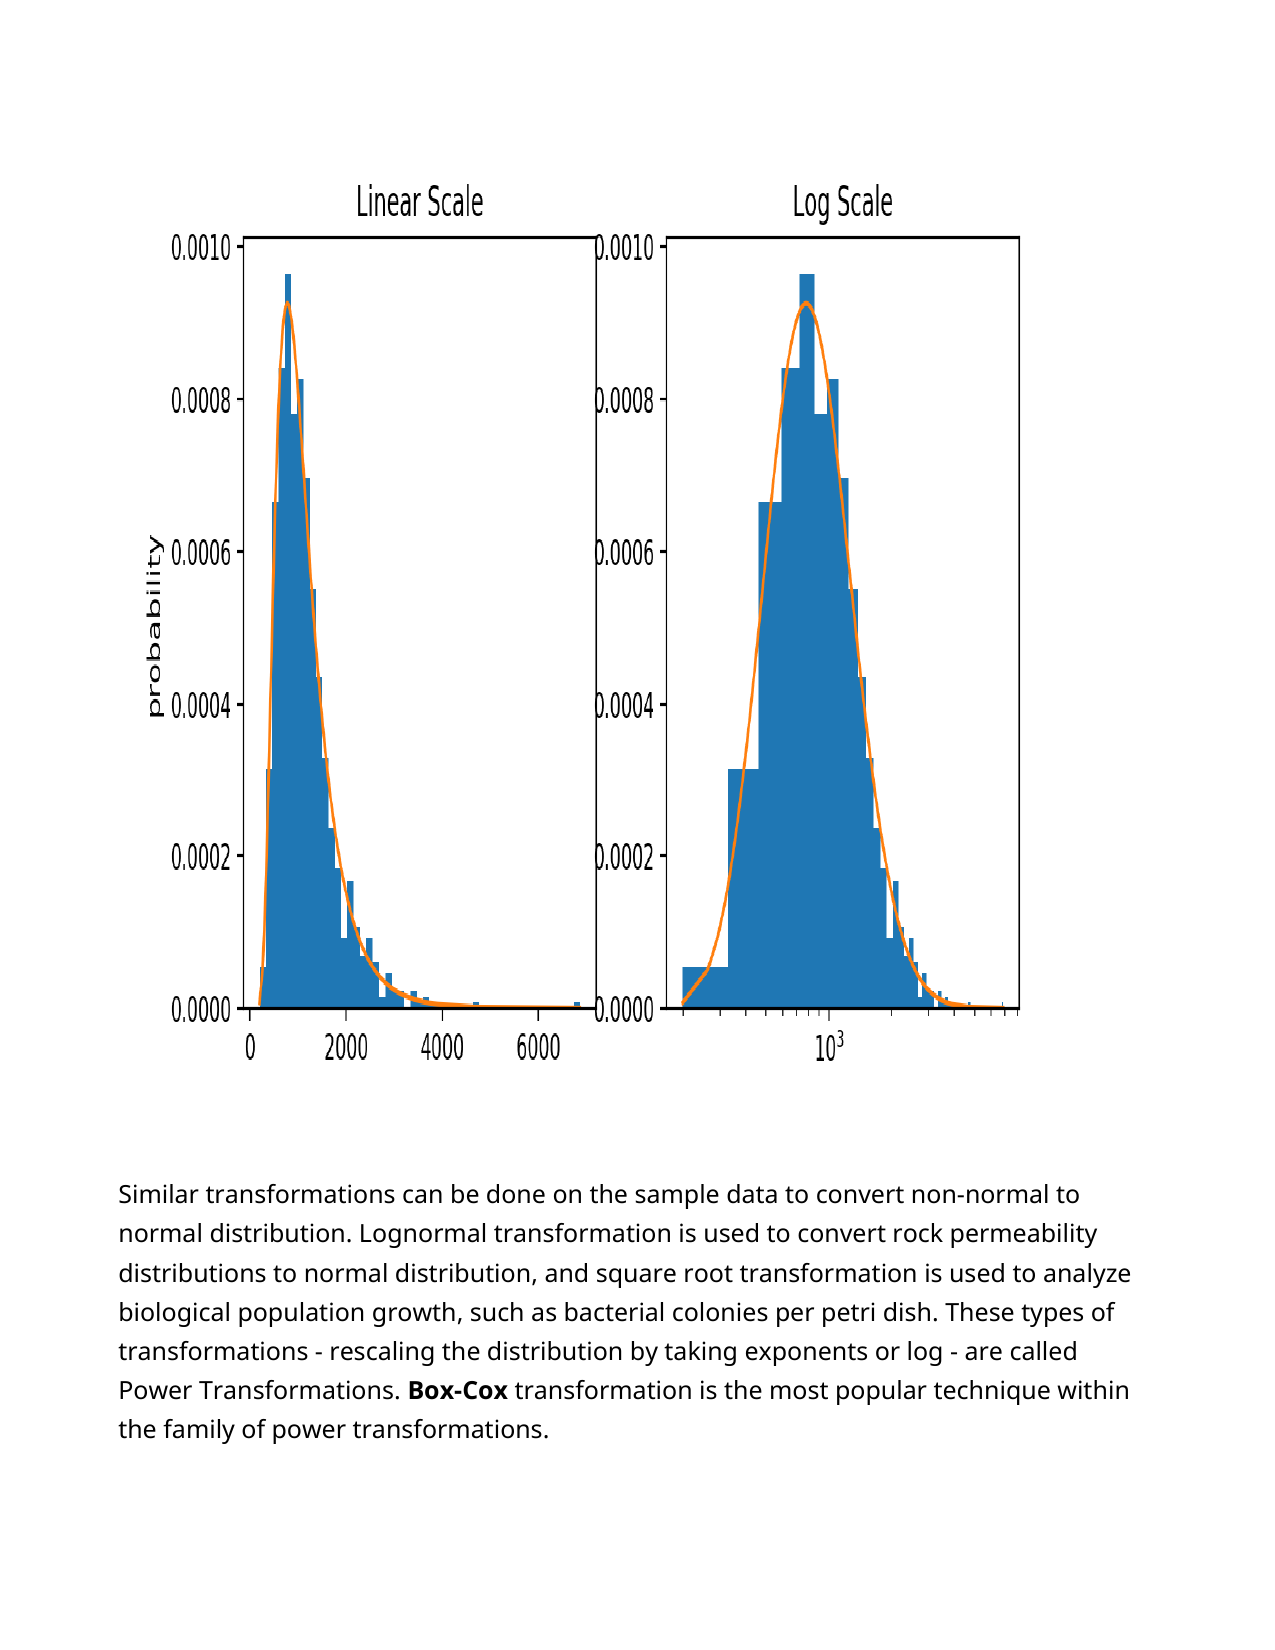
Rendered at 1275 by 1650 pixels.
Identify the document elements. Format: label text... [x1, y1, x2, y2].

text Similar transformations can be done on the sample data to convert non-normal to normal distribution. Lognormal transformation is used to convert rock permeability distributions to normal distribution, and square root transformation is used to analyze biological population growth, such as bacterial colonies per petri dish. These types of transformations - rescaling the distribution by taking exponents or log - are called Power Transformations. Box-Cox transformation is the most popular technique within the family of power transformations. [118, 1177, 1157, 1446]
picture [118, 118, 1119, 1119]
